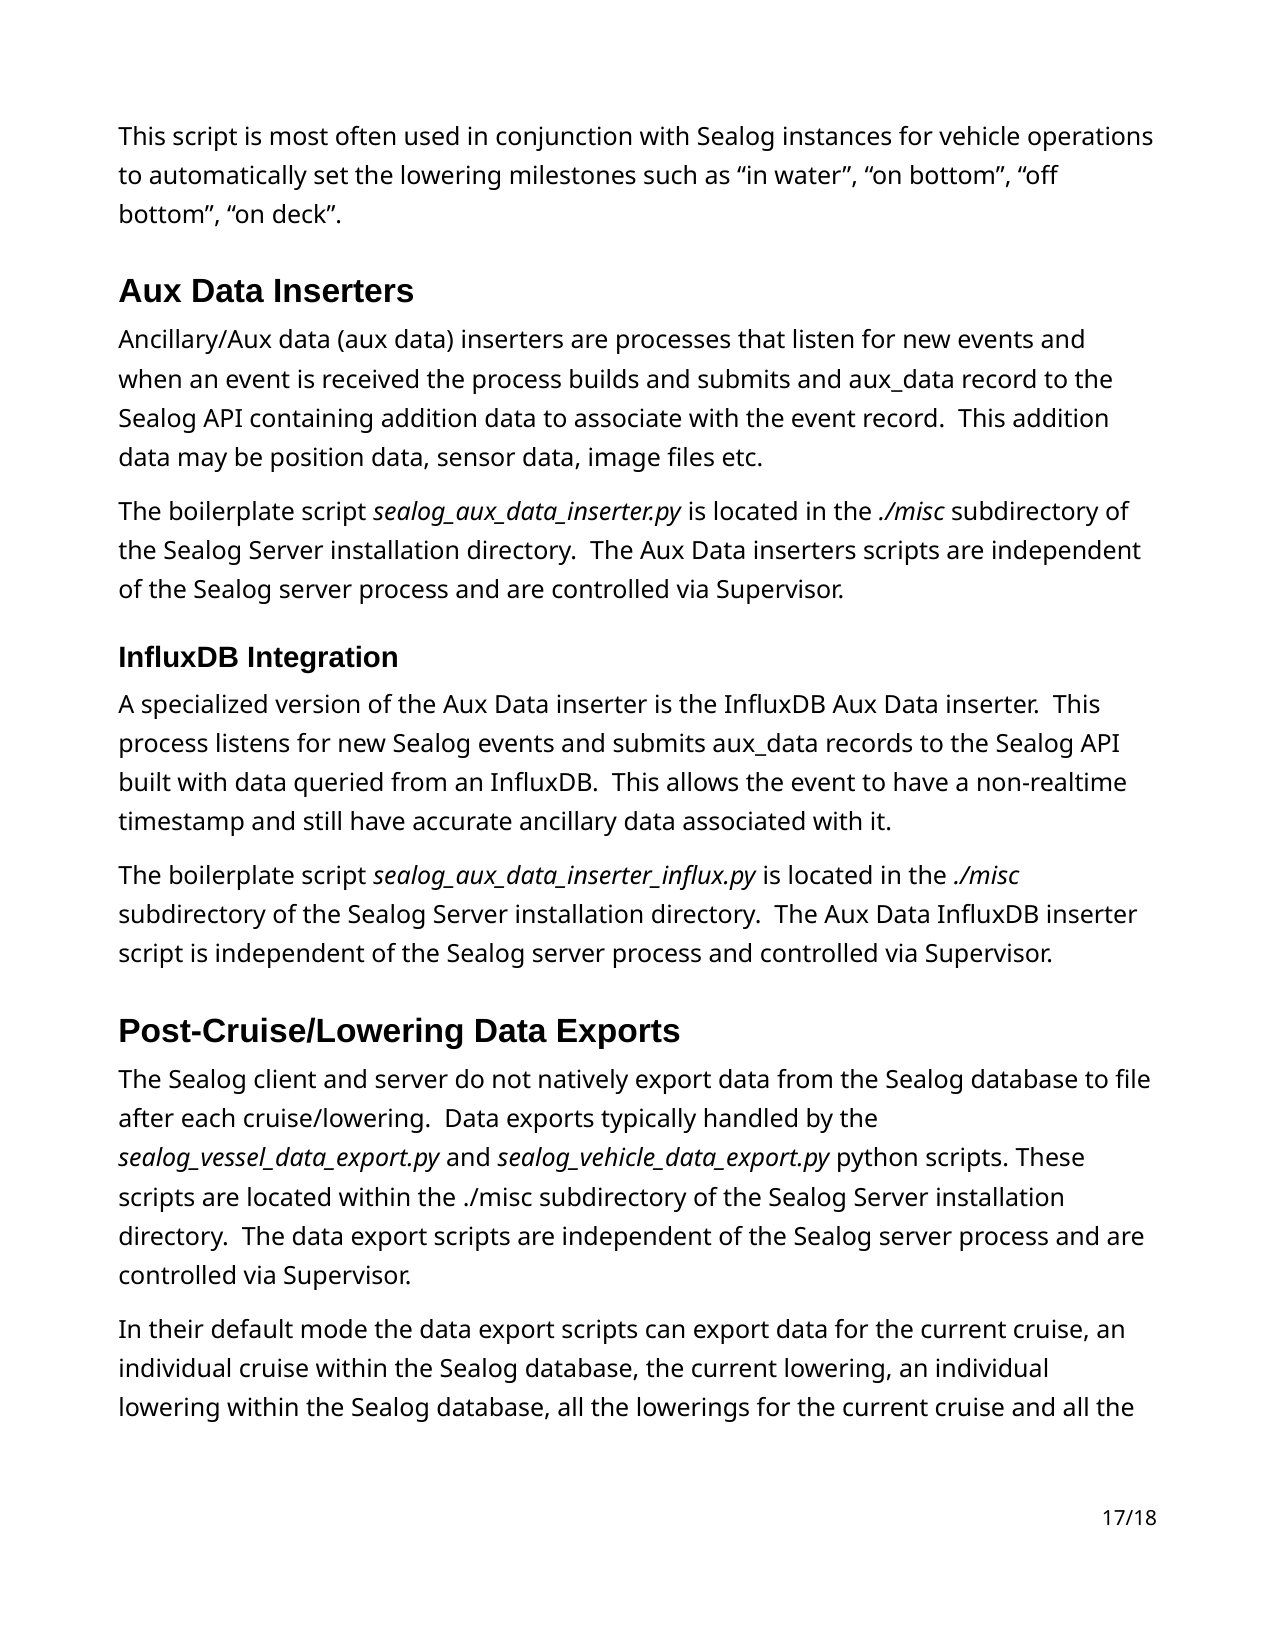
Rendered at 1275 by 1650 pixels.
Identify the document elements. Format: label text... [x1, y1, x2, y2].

text The boilerplate script sealog_aux_data_inserter_influx.py is located in the ./misc subdirectory of the Sealog Server installation directory. The Aux Data InfluxDB inserter script is independent of the Sealog server process and controlled via Supervisor. [118, 858, 1157, 970]
text The Sealog client and server do not natively export data from the Sealog database to file after each cruise/lowering. Data exports typically handled by the sealog_vessel_data_export.py and sealog_vehicle_data_export.py python scripts. These scripts are located within the ./misc subdirectory of the Sealog Server installation directory. The data export scripts are independent of the Sealog server process and are controlled via Supervisor. [118, 1062, 1157, 1292]
subtitle InfluxDB Integration [118, 640, 1157, 674]
text Ancillary/Aux data (aux data) inserters are processes that listen for new events and when an event is received the process builds and submits and aux_data record to the Sealog API containing addition data to associate with the event record. This addition data may be position data, sensor data, image files etc. [118, 322, 1157, 474]
text A specialized version of the Aux Data inserter is the InfluxDB Aux Data inserter. This process listens for new Sealog events and submits aux_data records to the Sealog API built with data queried from an InfluxDB. This allows the event to have a non-realtime timestamp and still have accurate ancillary data associated with it. [118, 686, 1157, 838]
text In their default mode the data export scripts can export data for the current cruise, an individual cruise within the Sealog database, the current lowering, an individual lowering within the Sealog database, all the lowerings for the current cruise and all the [118, 1311, 1157, 1424]
subtitle Post-Cruise/Lowering Data Exports [118, 1011, 1157, 1049]
text This script is most often used in conjunction with Sealog instances for vehicle operations to automatically set the lowering milestones such as “in water”, “on bottom”, “off bottom”, “on deck”. [118, 118, 1157, 231]
text The boilerplate script sealog_aux_data_inserter.py is located in the ./misc subdirectory of the Sealog Server installation directory. The Aux Data inserters scripts are independent of the Sealog server process and are controlled via Supervisor. [118, 493, 1157, 606]
subtitle Aux Data Inserters [118, 271, 1157, 310]
